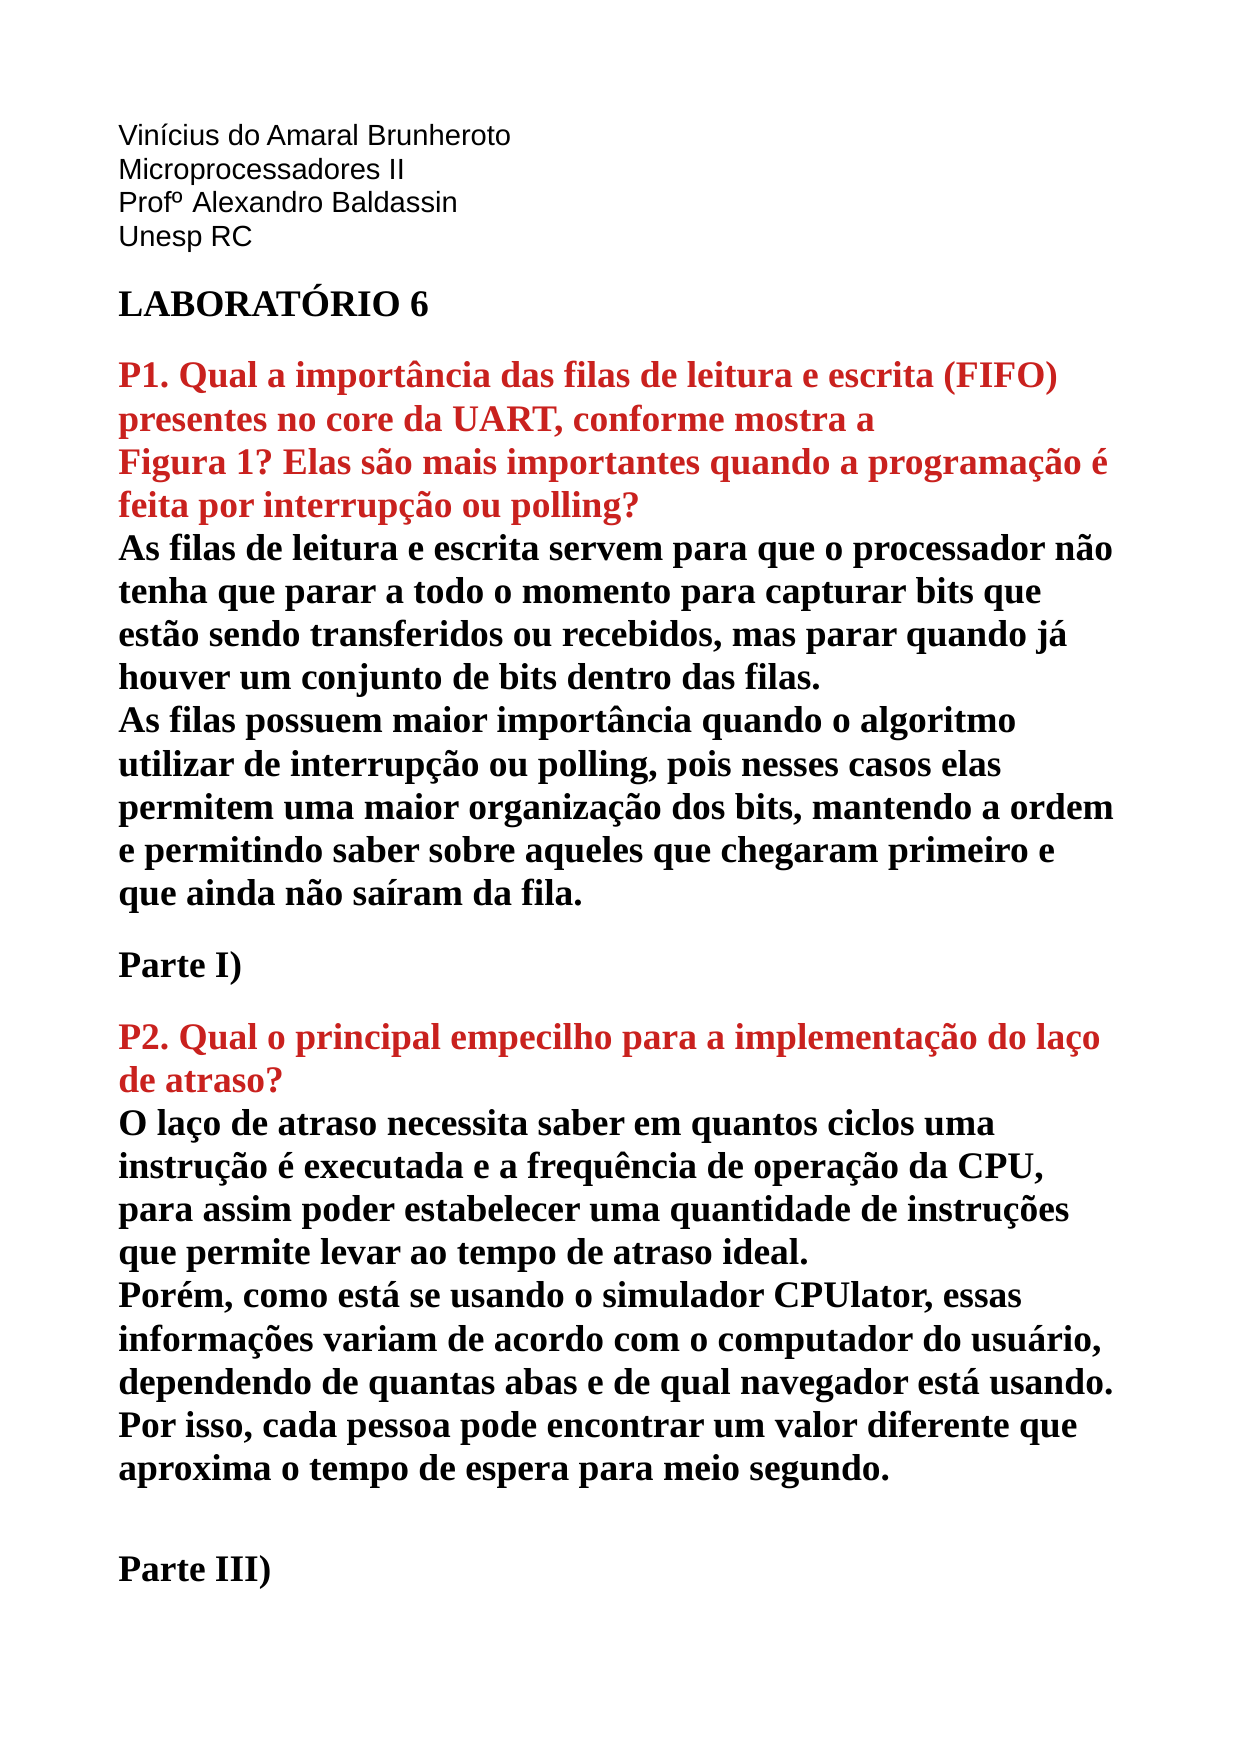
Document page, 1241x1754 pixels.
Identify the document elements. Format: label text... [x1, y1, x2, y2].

text Parte I) [118, 942, 1122, 985]
text Por isso, cada pessoa pode encontrar um valor diferente que aproxima o tempo de espera para meio segundo. [118, 1402, 1122, 1488]
text Profº Alexandro Baldassin [118, 185, 1122, 219]
text As filas possuem maior importância quando o algoritmo utilizar de interrupção ou polling, pois nesses casos elas permitem uma maior organização dos bits, mantendo a ordem e permitindo saber sobre aqueles que chegaram primeiro e que ainda não saíram da fila. [118, 698, 1122, 913]
text Unesp RC [118, 219, 1122, 252]
text Figura 1? Elas são mais importantes quando a programação é feita por interrupção ou polling? [118, 439, 1122, 525]
text Vinícius do Amaral Brunheroto [118, 118, 1122, 152]
text Porém, como está se usando o simulador CPUlator, essas informações variam de acordo com o computador do usuário, dependendo de quantas abas e de qual navegador está usando. [118, 1273, 1122, 1402]
text As filas de leitura e escrita servem para que o processador não tenha que parar a todo o momento para capturar bits que estão sendo transferidos ou recebidos, mas parar quando já houver um conjunto de bits dentro das filas. [118, 525, 1122, 698]
text P2. Qual o principal empecilho para a implementação do laço de atraso? [118, 1014, 1122, 1100]
text Parte III) [118, 1546, 1122, 1589]
text Microprocessadores II [118, 152, 1122, 185]
text LABORATÓRIO 6 [118, 281, 1122, 324]
text P1. Qual a importância das filas de leitura e escrita (FIFO) presentes no core da UART, conforme mostra a [118, 353, 1122, 439]
text O laço de atraso necessita saber em quantos ciclos uma instrução é executada e a frequência de operação da CPU, para assim poder estabelecer uma quantidade de instruções que permite levar ao tempo de atraso ideal. [118, 1100, 1122, 1273]
